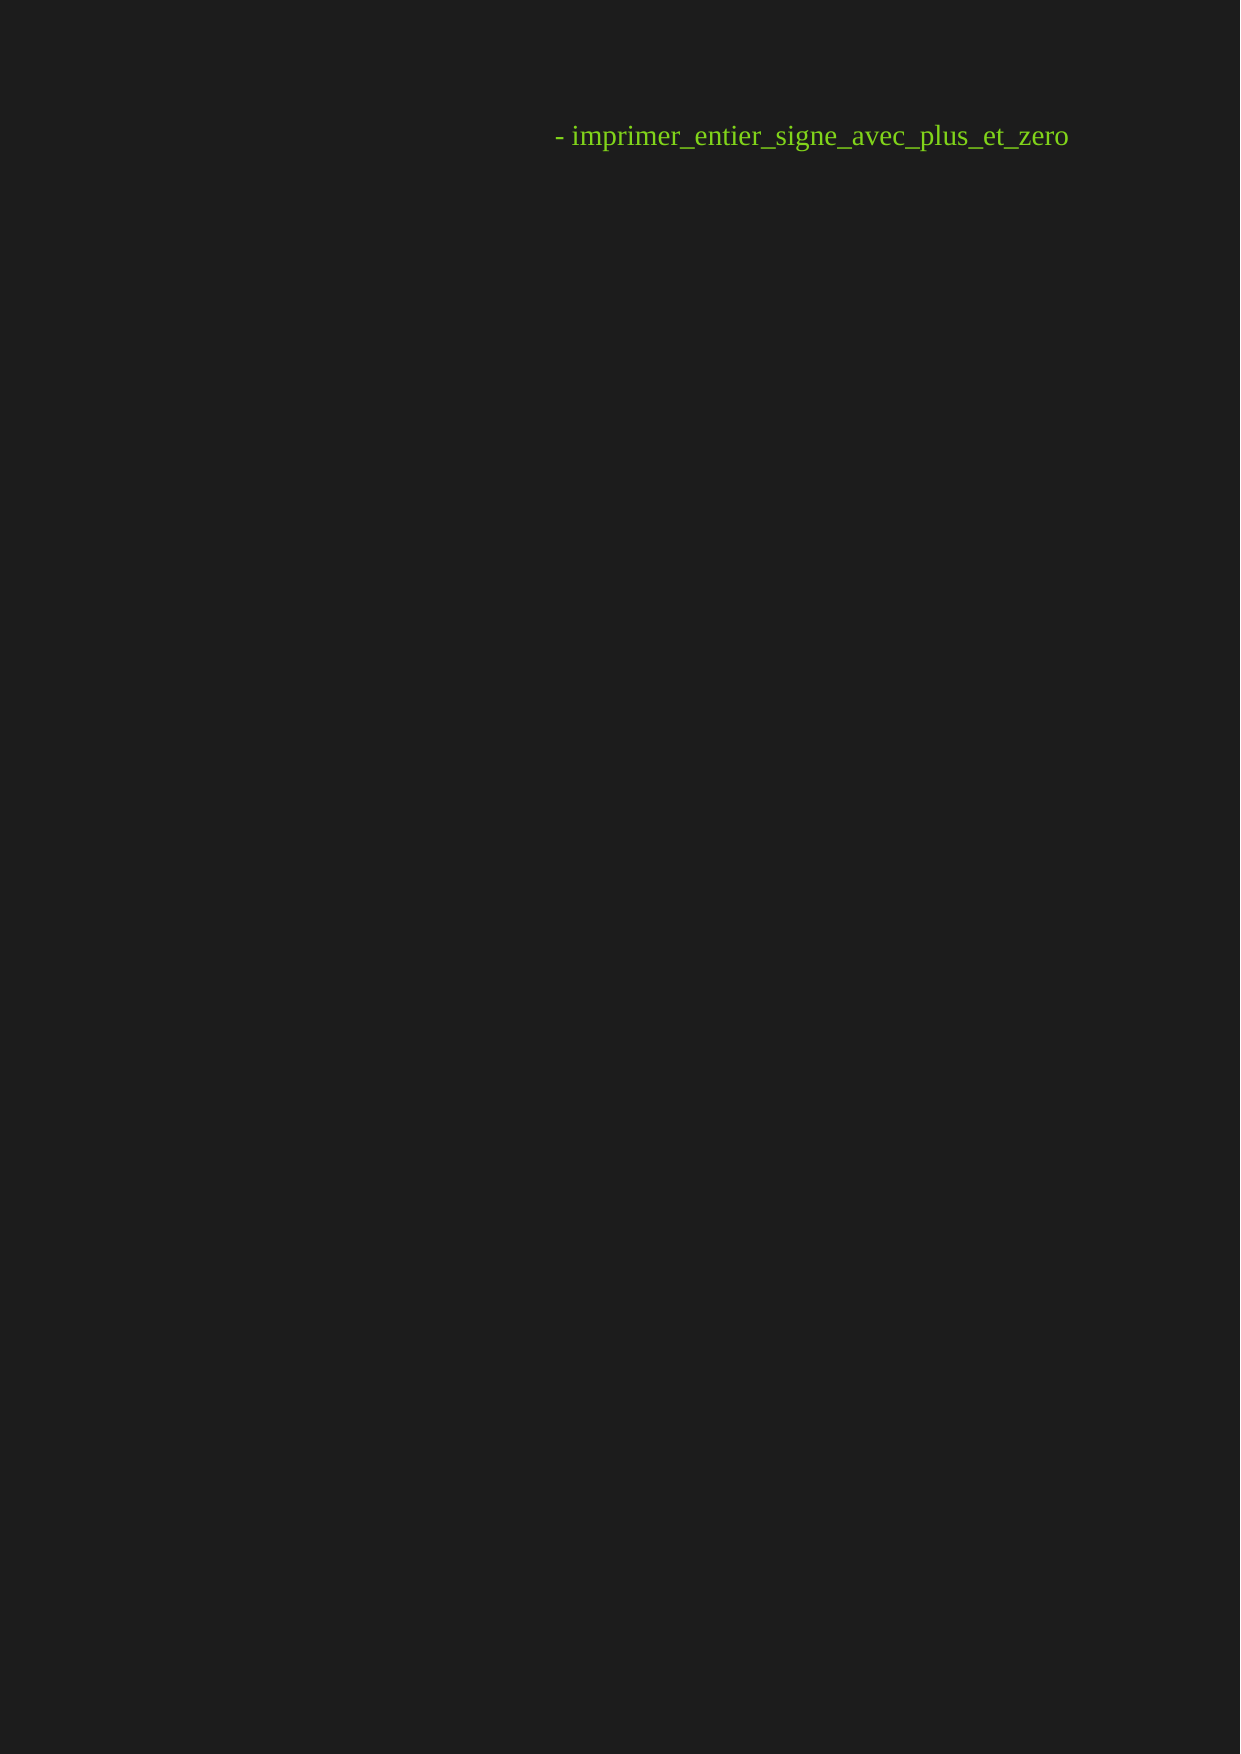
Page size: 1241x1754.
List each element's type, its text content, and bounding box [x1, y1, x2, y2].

text - imprimer_entier_signe_avec_plus_et_zero [37, 118, 1212, 152]
